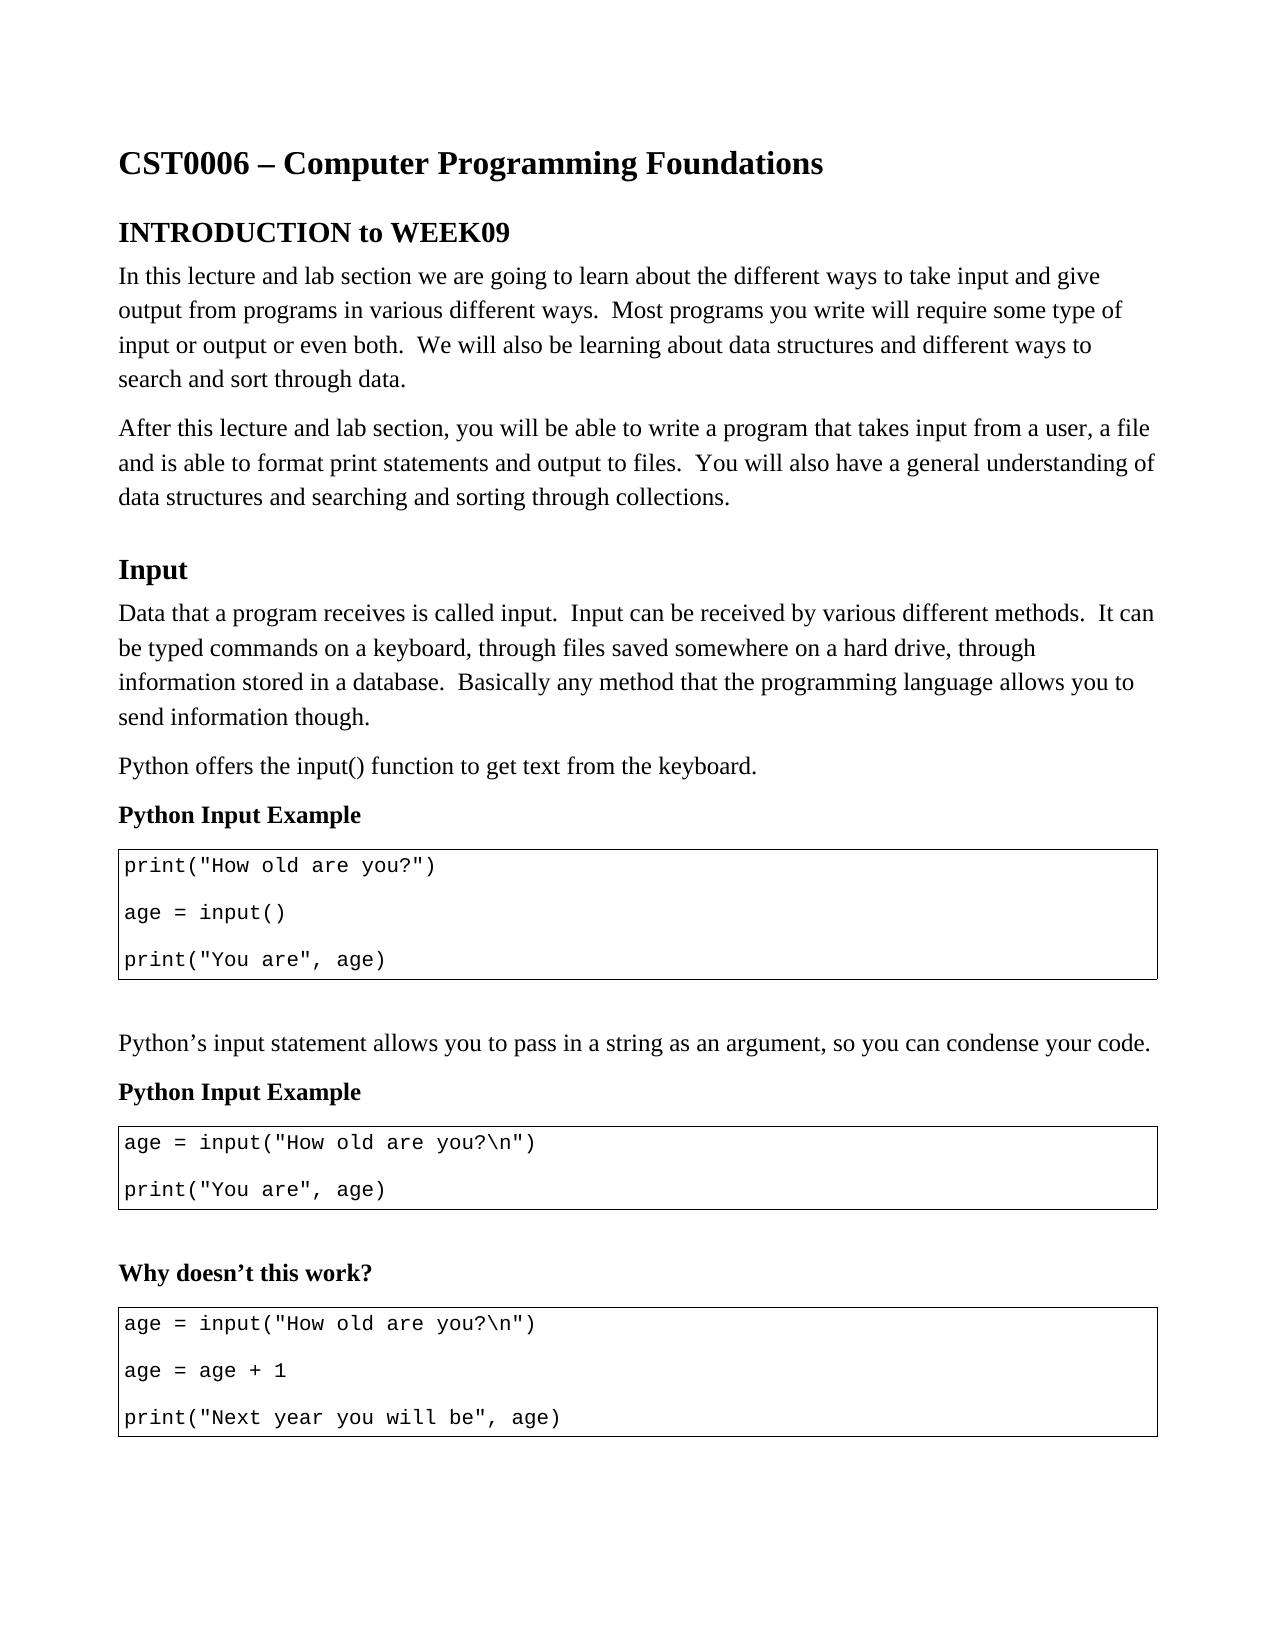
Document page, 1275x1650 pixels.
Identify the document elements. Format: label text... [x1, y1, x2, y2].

text In this lecture and lab section we are going to learn about the different ways to take input and give output from programs in various different ways. Most programs you write will require some type of input or output or even both. We will also be learning about data structures and different ways to search and sort through data. [118, 261, 1157, 393]
text Python offers the input() function to get text from the keyboard. [118, 751, 1157, 779]
subtitle Input [118, 552, 1157, 586]
text Why doesn’t this work? [118, 1258, 1157, 1286]
text After this lecture and lab section, you will be able to write a program that takes input from a user, a file and is able to format print statements and output to files. You will also have a general understanding of data structures and searching and sorting through collections. [118, 413, 1157, 511]
text Data that a program receives is called input. Input can be received by various different methods. It can be typed commands on a keyboard, through files saved somewhere on a hard drive, through information stored in a database. Basically any method that the programming language allows you to send information though. [118, 598, 1157, 730]
subtitle INTRODUCTION to WEEK09 [118, 215, 1157, 248]
subtitle CST0006 – Computer Programming Foundations [118, 143, 1157, 181]
text Python Input Example [118, 800, 1157, 828]
table_header print("How old are you?") age = input() print("You are", age) [119, 850, 1157, 979]
text Python’s input statement allows you to pass in a string as an argument, so you can condense your code. [118, 1028, 1157, 1057]
text Python Input Example [118, 1077, 1157, 1106]
table_header age = input("How old are you?\n") print("You are", age) [119, 1127, 1157, 1208]
table_header age = input("How old are you?\n") age = age + 1 print("Next year you will be", age) [119, 1308, 1157, 1436]
